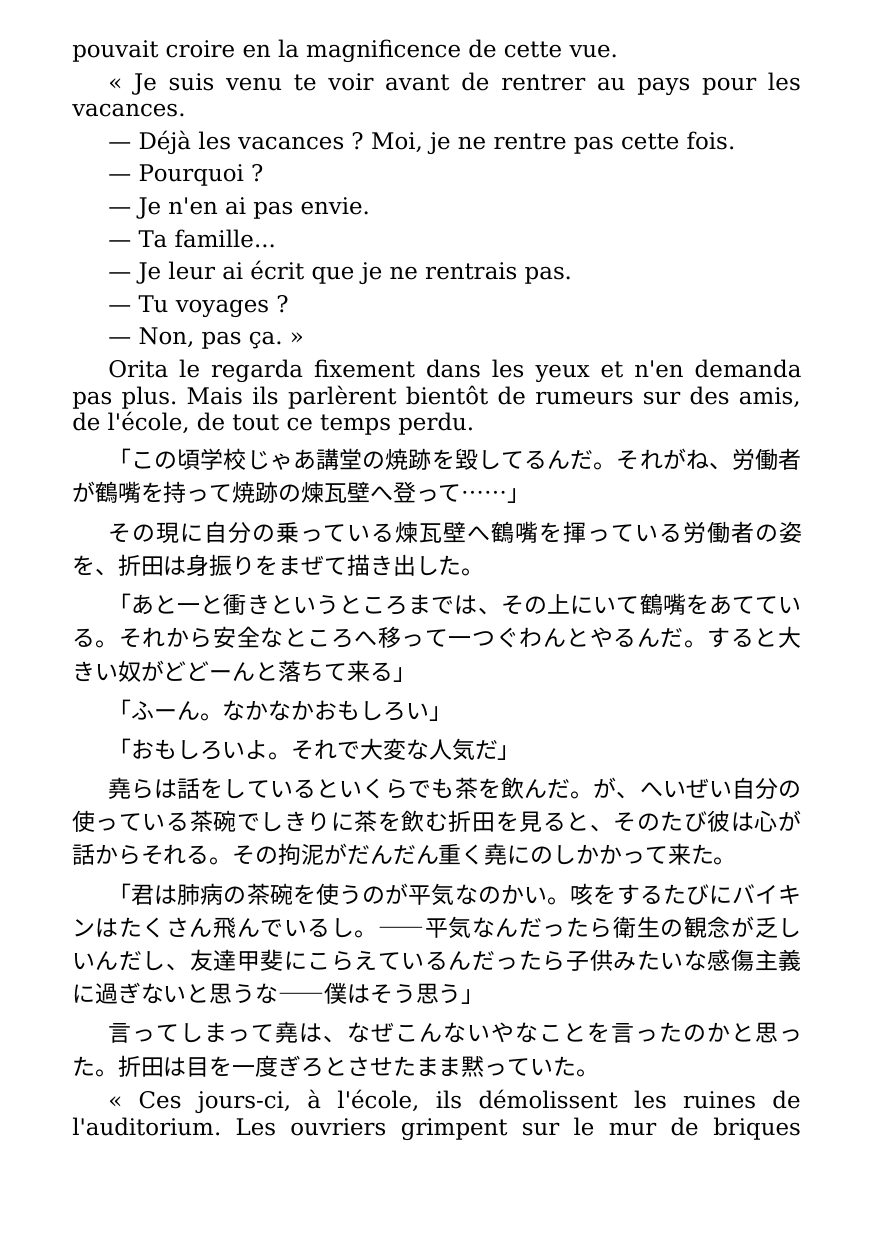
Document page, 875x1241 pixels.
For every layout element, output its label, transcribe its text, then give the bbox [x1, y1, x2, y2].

text 「この頃学校じゃあ講堂の焼跡を毀してるんだ。それがね、労働者が鶴嘴を持って焼跡の煉瓦壁へ登って……」 [72, 442, 802, 508]
text pouvait croire en la magnificence de cette vue. [72, 36, 802, 63]
text 「あと一と衝きというところまでは、その上にいて鶴嘴をあてている。それから安全なところへ移って一つぐわんとやるんだ。すると大きい奴がどどーんと落ちて来る」 [72, 587, 802, 687]
text 言ってしまって堯は、なぜこんないやなことを言ったのかと思った。折田は目を一度ぎろとさせたまま黙っていた。 [72, 1015, 802, 1082]
text その現に自分の乗っている煉瓦壁へ鶴嘴を揮っている労働者の姿を、折田は身振りをまぜて描き出した。 [72, 514, 802, 581]
text 「ふーん。なかなかおもしろい」 [72, 692, 802, 726]
text — Pourquoi ? [72, 161, 802, 187]
text Orita le regarda fixement dans les yeux et n'en demanda pas plus. Mais ils parlèrent bientôt de rumeurs sur des amis, de l'école, de tout ce temps perdu. [72, 356, 802, 436]
text 「おもしろいよ。それで大変な人気だ」 [72, 732, 802, 765]
text 「君は肺病の茶碗を使うのが平気なのかい。咳をするたびにバイキンはたくさん飛んでいるし。――平気なんだったら衛生の観念が乏しいんだし、友達甲斐にこらえているんだったら子供みたいな感傷主義に過ぎないと思うな――僕はそう思う」 [72, 876, 802, 1009]
text « Ces jours-ci, à l'école, ils démolissent les ruines de l'auditorium. Les ouvriers grimpent sur le mur de briques [72, 1088, 802, 1141]
text — Déjà les vacances ? Moi, je ne rentre pas cette fois. [72, 128, 802, 154]
text « Je suis venu te voir avant de rentrer au pays pour les vacances. [72, 69, 802, 122]
text — Tu voyages ? [72, 291, 802, 318]
text — Je leur ai écrit que je ne rentrais pas. [72, 258, 802, 285]
text — Ta famille... [72, 226, 802, 252]
text 堯らは話をしているといくらでも茶を飲んだ。が、へいぜい自分の使っている茶碗でしきりに茶を飲む折田を見ると、そのたび彼は心が話からそれる。その拘泥がだんだん重く堯にのしかかって来た。 [72, 771, 802, 871]
text — Je n'en ai pas envie. [72, 193, 802, 220]
text — Non, pas ça. » [72, 323, 802, 350]
